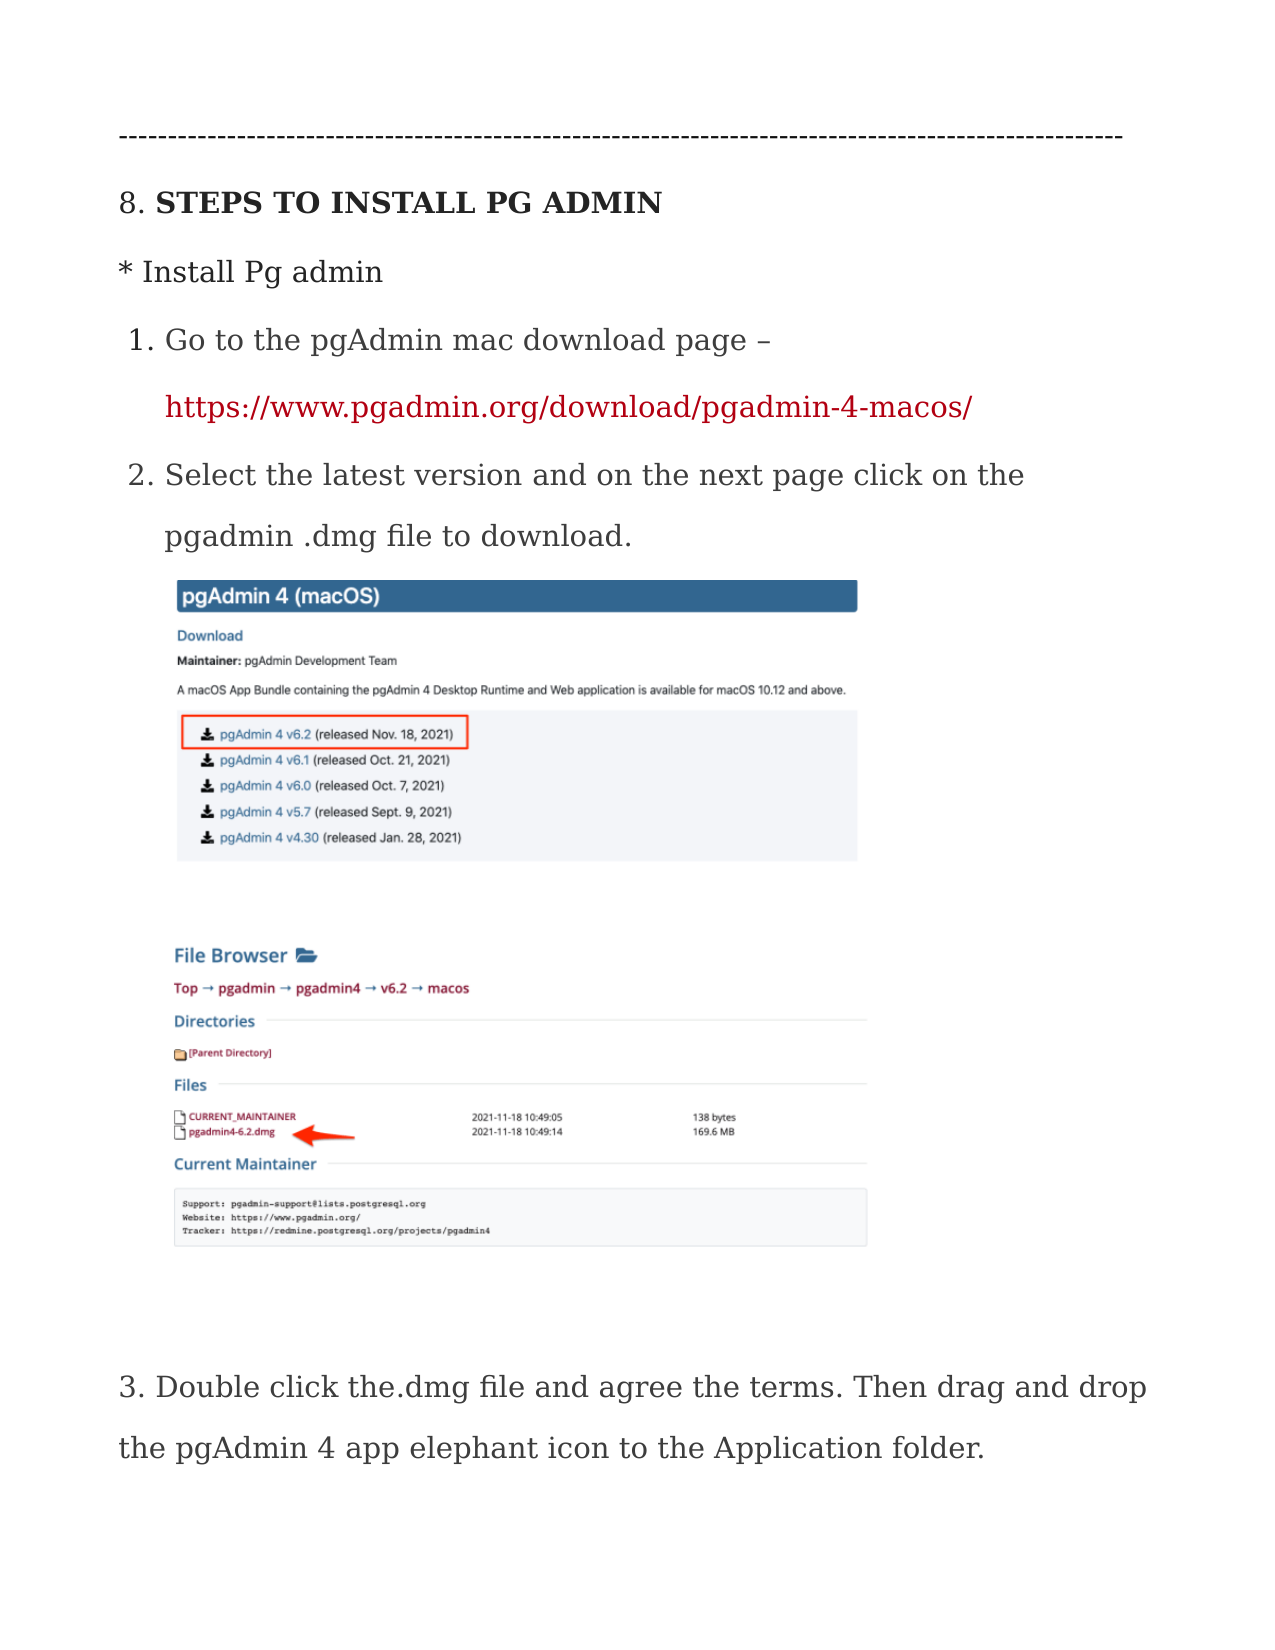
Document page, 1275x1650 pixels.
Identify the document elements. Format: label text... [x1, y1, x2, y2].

picture [161, 580, 875, 867]
text pgadmin .dmg file to download. [118, 520, 1157, 554]
text ------------------------------------------------------------------------------------------------------ [118, 118, 1157, 152]
text 8. STEPS TO INSTALL PG ADMIN [118, 186, 1157, 221]
text 2. Select the latest version and on the next page click on the [118, 459, 1157, 493]
text 3. Double click the.dmg file and agree the terms. Then drag and drop the pgAdmin 4 app elephant icon to the Application folder. [118, 1370, 1157, 1465]
picture [161, 938, 872, 1251]
text 1. Go to the pgAdmin mac download page – [118, 323, 1157, 357]
text * Install Pg admin [118, 255, 1157, 289]
text https://www.pgadmin.org/download/pgadmin-4-macos/ [118, 391, 1157, 425]
